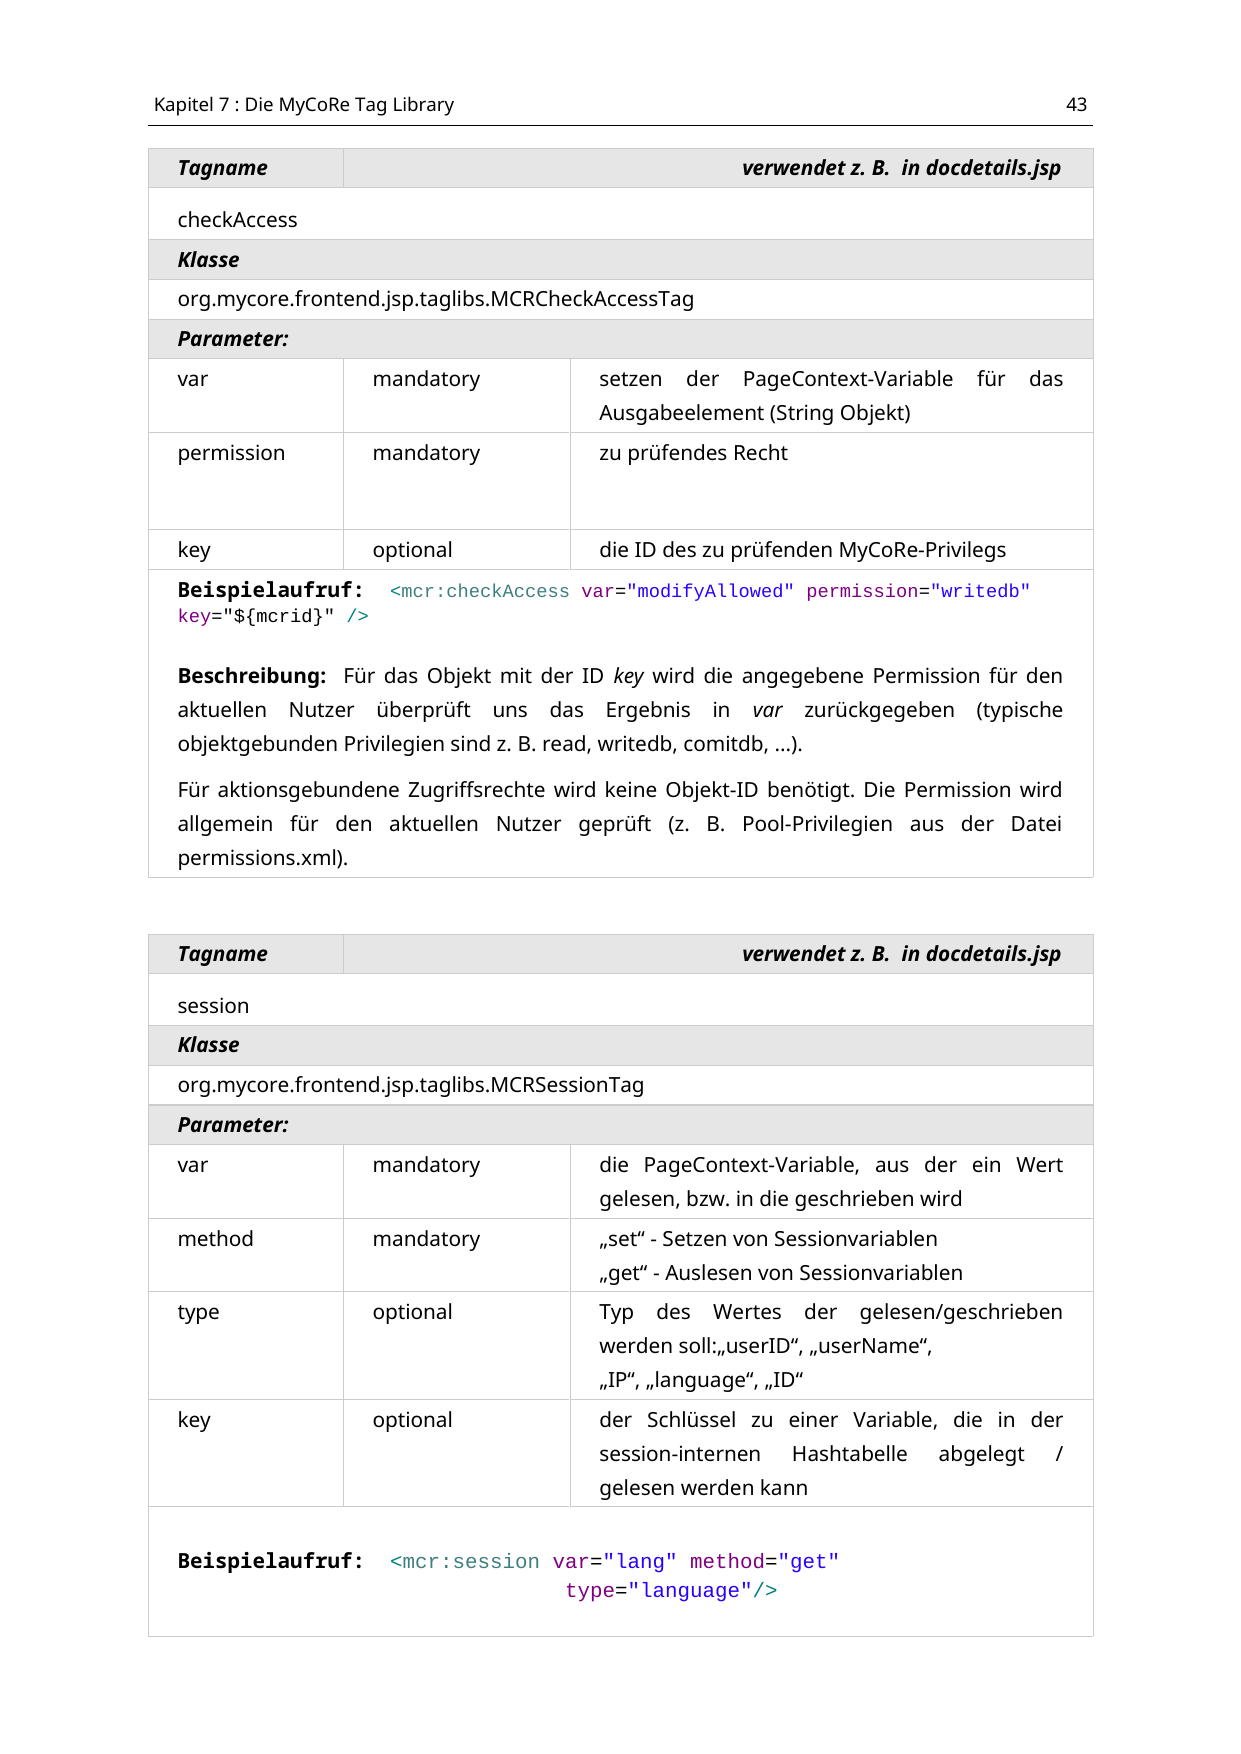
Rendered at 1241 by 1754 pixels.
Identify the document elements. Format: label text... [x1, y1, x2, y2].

table_cell optional [344, 530, 569, 569]
table_header Tagname [149, 935, 343, 973]
table_cell Klasse [149, 1026, 1093, 1065]
table_cell var [149, 359, 343, 432]
table_cell optional [344, 1400, 569, 1506]
table_cell mandatory [344, 1219, 569, 1291]
table_cell der Schlüssel zu einer Variable, die in der session-internen Hashtabelle abgelegt / gelesen werden kann [571, 1400, 1093, 1506]
table_cell session [149, 974, 1093, 1025]
table_cell zu prüfendes Recht [571, 433, 1093, 529]
table_cell „set“ - Setzen von Sessionvariablen „get“ - Auslesen von Sessionvariablen [571, 1219, 1093, 1291]
table_cell permission [149, 433, 343, 529]
table_cell die PageContext-Variable, aus der ein Wert gelesen, bzw. in die geschrieben wird [571, 1145, 1093, 1218]
table_cell checkAccess [149, 188, 1093, 239]
table_cell mandatory [344, 1145, 569, 1218]
table_cell key [149, 1400, 343, 1506]
table_cell setzen der PageContext-Variable für das Ausgabeelement (String Objekt) [571, 359, 1093, 432]
table_cell org.mycore.frontend.jsp.taglibs.MCRSessionTag [149, 1066, 1093, 1104]
table_cell Beispielaufruf: <mcr:session var="lang" method="get" type="language"/> [149, 1507, 1093, 1636]
table_cell die ID des zu prüfenden MyCoRe-Privilegs [571, 530, 1093, 569]
table_cell Typ des Wertes der gelesen/geschrieben werden soll:„userID“, „userName“, „IP“, „language“, „ID“ [571, 1292, 1093, 1399]
table_header Tagname [149, 149, 343, 187]
table_cell Beispielaufruf: <mcr:checkAccess var="modifyAllowed" permission="writedb" key="${mcrid}" /> Beschreibung: Für das Objekt mit der ID key wird die angegebene Permission für den aktuellen Nutzer überprüft uns das Ergebnis in var zurückgegeben (typische objektgebunden Privilegien sind z. B. read, writedb, comitdb, ...). Für aktionsgebundene Zugriffsrechte wird keine Objekt-ID benötigt. Die Permission wird allgemein für den aktuellen Nutzer geprüft (z. B. Pool-Privilegien aus der Datei permissions.xml). [149, 570, 1093, 877]
table_cell optional [344, 1292, 569, 1399]
table_header verwendet z. B. in docdetails.jsp [344, 935, 1093, 973]
table_cell org.mycore.frontend.jsp.taglibs.MCRCheckAccessTag [149, 280, 1093, 319]
table_cell type [149, 1292, 343, 1399]
table_cell Parameter: [149, 1106, 1093, 1144]
table_cell key [149, 530, 343, 569]
table_header verwendet z. B. in docdetails.jsp [344, 149, 1093, 187]
table_cell mandatory [344, 433, 569, 529]
table_cell mandatory [344, 359, 569, 432]
table_cell Klasse [149, 240, 1093, 279]
table_cell method [149, 1219, 343, 1291]
table_cell var [149, 1145, 343, 1218]
table_cell Parameter: [149, 320, 1093, 358]
